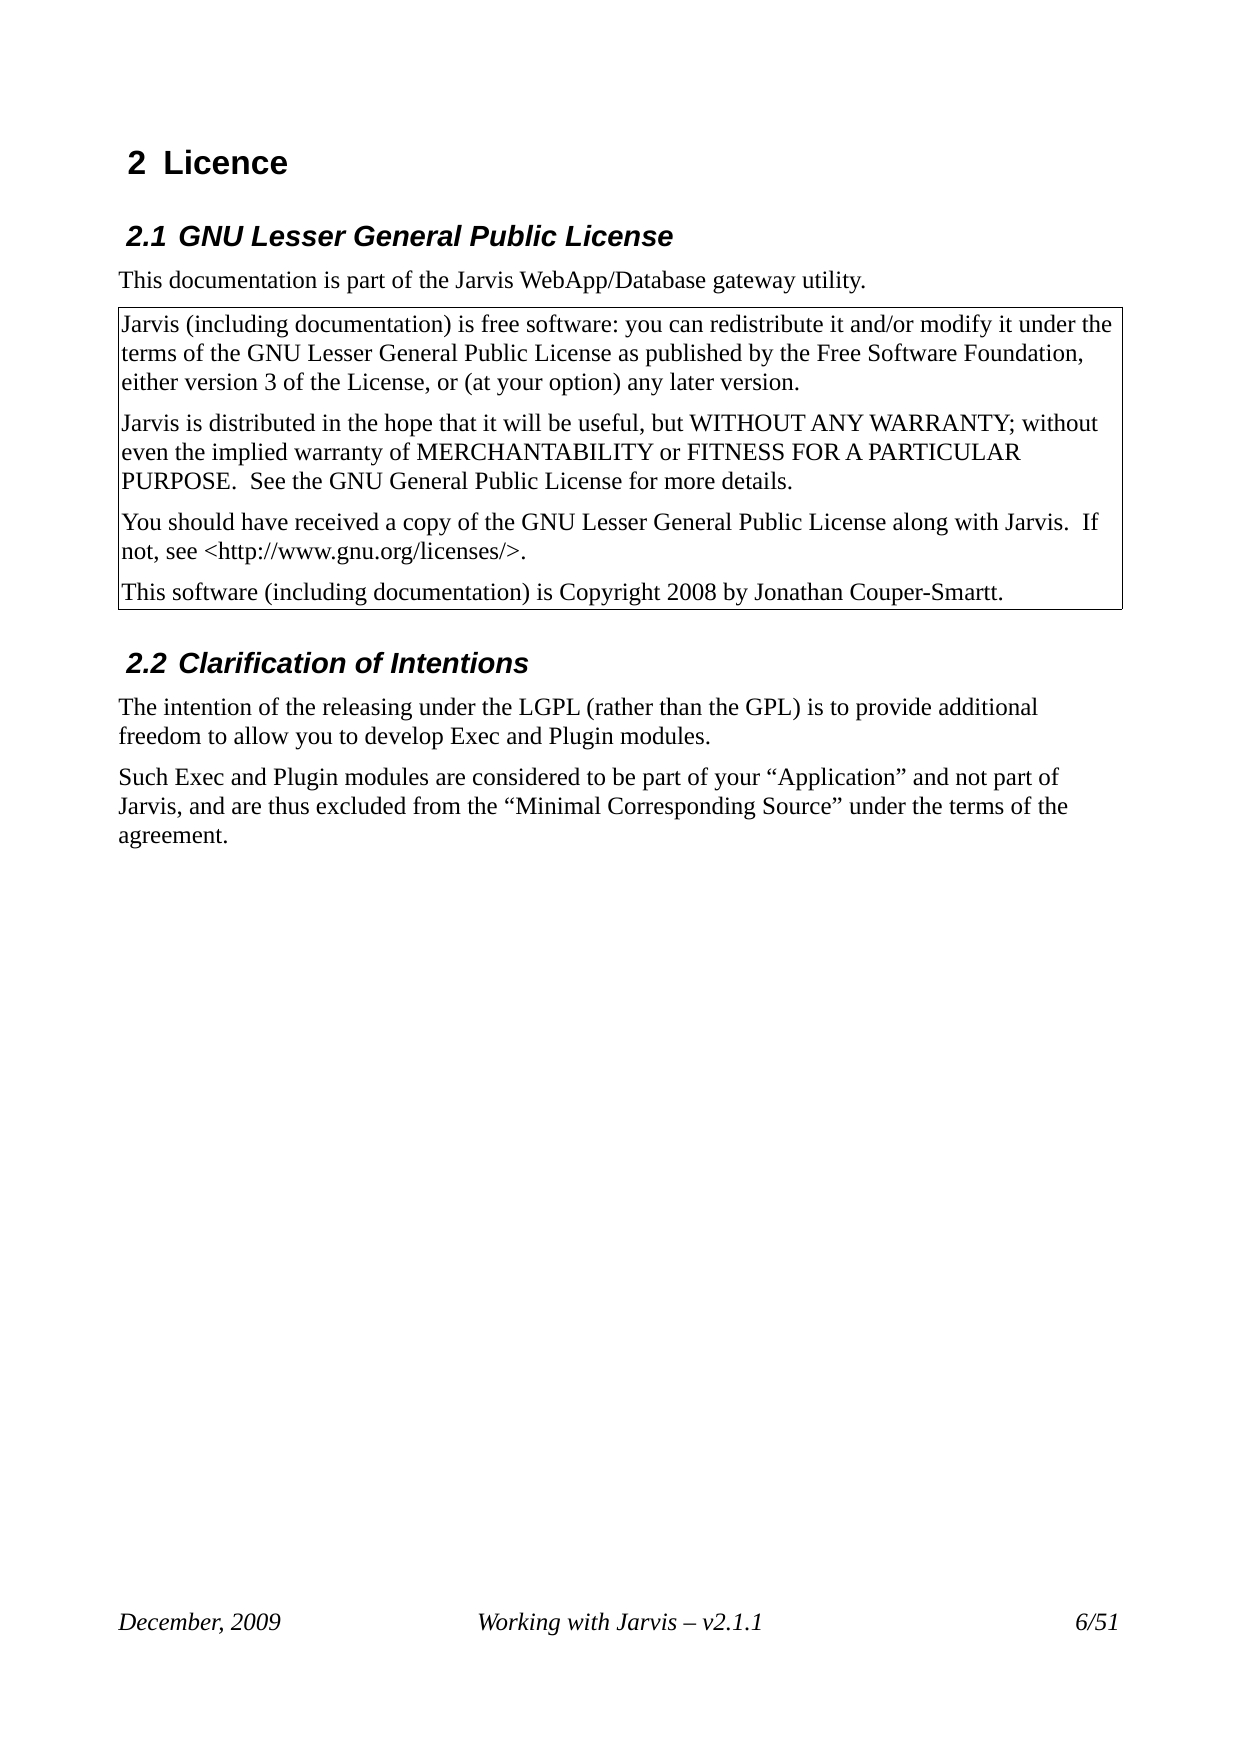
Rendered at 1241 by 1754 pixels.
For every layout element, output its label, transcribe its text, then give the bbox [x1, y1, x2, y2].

text Jarvis is distributed in the hope that it will be useful, but WITHOUT ANY WARRANTY; without even the implied warranty of MERCHANTABILITY or FITNESS FOR A PARTICULAR PURPOSE. See the GNU General Public License for more details. [119, 405, 1122, 494]
text This software (including documentation) is Copyright 2008 by Jonathan Couper-Smartt. [119, 574, 1122, 609]
text You should have received a copy of the GNU Lesser General Public License along with Jarvis. If not, see <http://www.gnu.org/licenses/>. [119, 504, 1122, 564]
subtitle Clarification of Intentions [118, 646, 1122, 680]
text Such Exec and Plugin modules are considered to be part of your “Application” and not part of Jarvis, and are thus excluded from the “Minimal Corresponding Source” under the terms of the agreement. [118, 762, 1122, 849]
subtitle GNU Lesser General Public License [118, 219, 1122, 253]
text The intention of the releasing under the LGPL (rather than the GPL) is to provide additional freedom to allow you to develop Exec and Plugin modules. [118, 692, 1122, 750]
text Jarvis (including documentation) is free software: you can redistribute it and/or modify it under the terms of the GNU Lesser General Public License as published by the Free Software Foundation, either version 3 of the License, or (at your option) any later version. [119, 308, 1122, 396]
subtitle Licence [118, 143, 1122, 182]
text This documentation is part of the Jarvis WebApp/Database gateway utility. [118, 265, 1122, 294]
